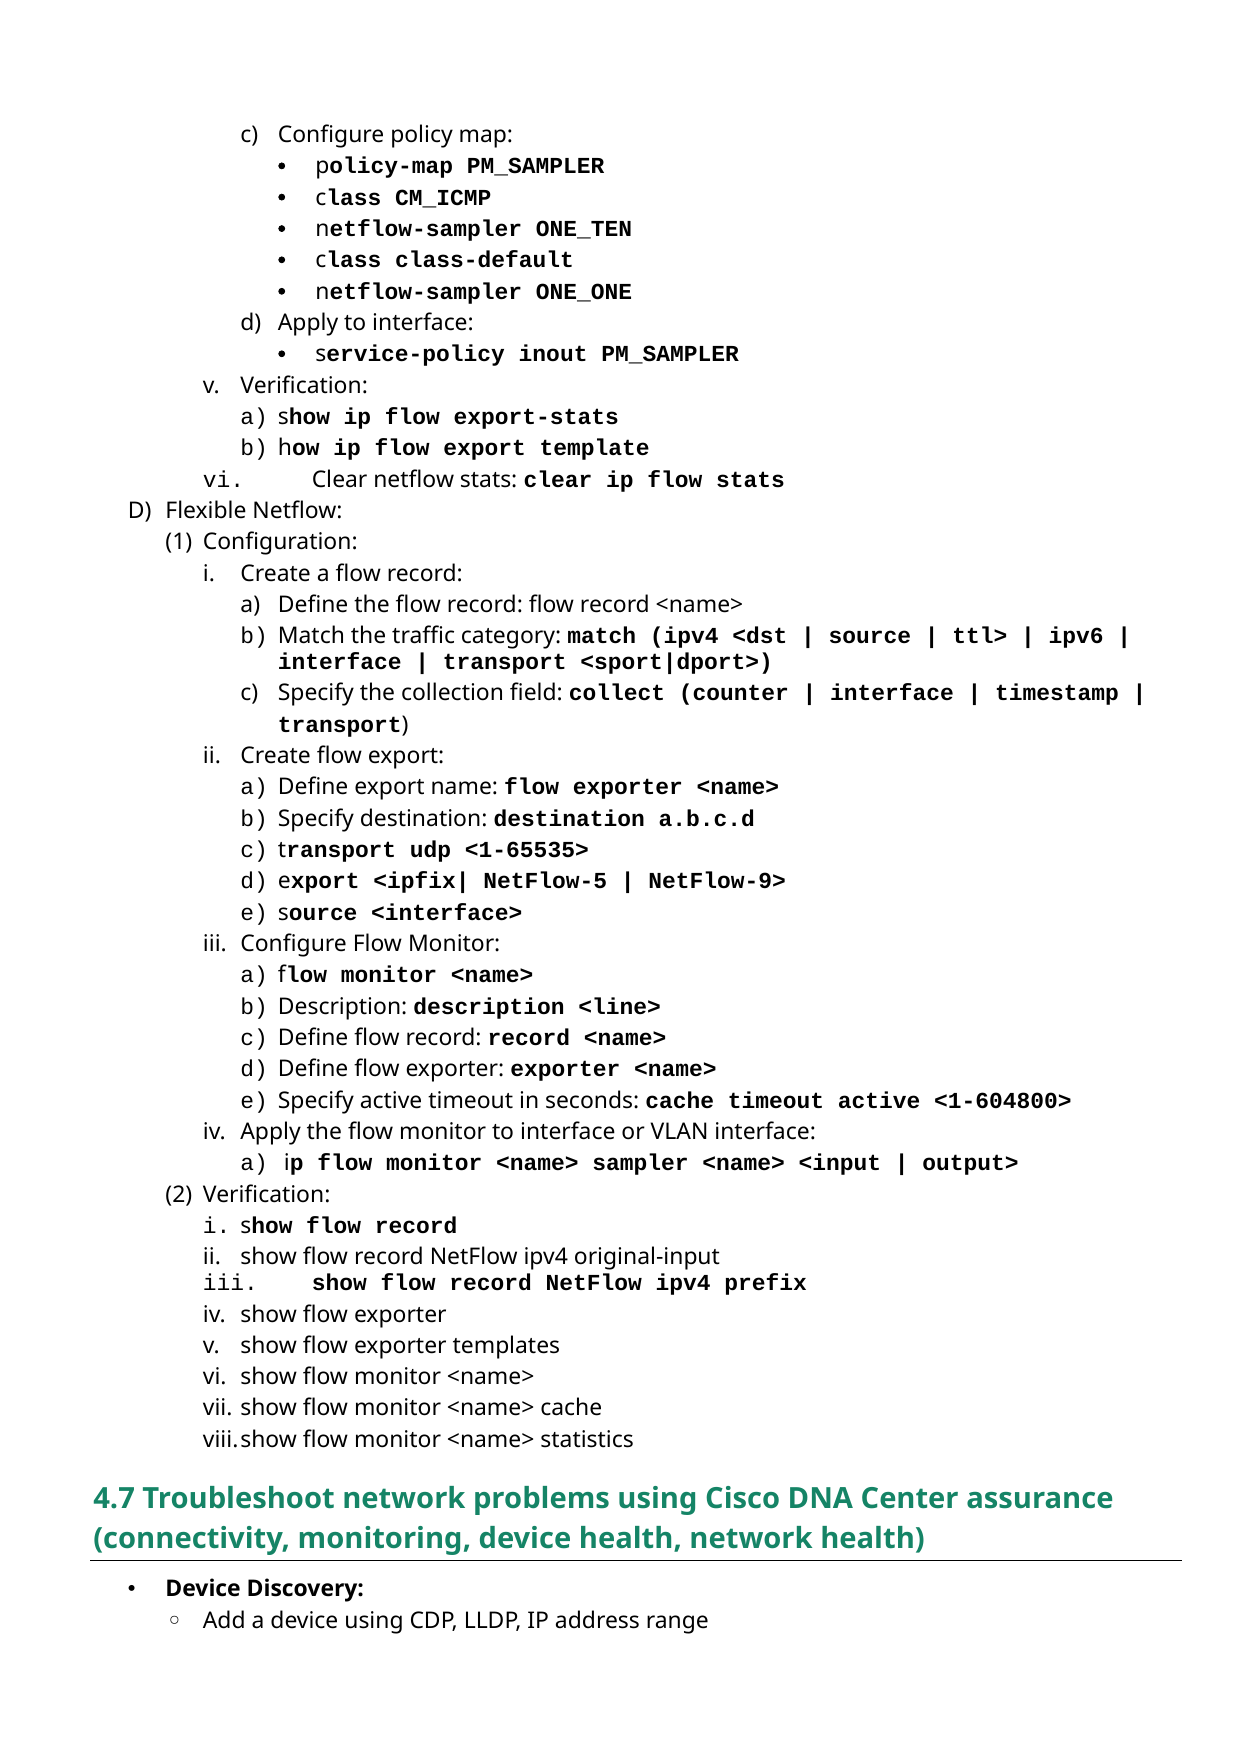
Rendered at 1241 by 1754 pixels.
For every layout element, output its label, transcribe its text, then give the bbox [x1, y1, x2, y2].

list show ip flow export-stats [240, 400, 1182, 431]
list Match the traffic category: match (ipv4 <dst | source | ttl> | ipv6 | interface | transport <sport|dport>) [240, 619, 1182, 676]
list service-policy inout PM_SAMPLER [278, 337, 1182, 369]
list source <interface> [240, 896, 1182, 927]
list how ip flow export template [240, 431, 1182, 463]
list Specify active timeout in seconds: cache timeout active <1-604800> [240, 1084, 1182, 1115]
list Specify the collection field: collect (counter | interface | timestamp | transport) [240, 676, 1182, 739]
list Verification: [203, 369, 1182, 400]
list Add a device using CDP, LLDP, IP address range [165, 1604, 1182, 1635]
list netflow-sampler ONE_TEN [278, 212, 1182, 243]
subtitle 4.7 Troubleshoot network problems using Cisco DNA Center assurance (connectivity, monitoring, device health, network health) [90, 1474, 1182, 1560]
list show flow record [203, 1209, 1182, 1240]
list transport udp <1-65535> [240, 833, 1182, 864]
list Apply to interface: [240, 306, 1182, 337]
list Specify destination: destination a.b.c.d [240, 802, 1182, 833]
list Description: description <line> [240, 990, 1182, 1021]
list Flexible Netflow: [128, 494, 1182, 525]
list Define flow exporter: exporter <name> [240, 1052, 1182, 1084]
list show flow record NetFlow ipv4 original-input [203, 1240, 1182, 1272]
list class class-default [278, 243, 1182, 275]
list Device Discovery: [128, 1572, 1182, 1604]
list show flow exporter templates [203, 1329, 1182, 1360]
list Verification: [165, 1178, 1182, 1209]
list flow monitor <name> [240, 958, 1182, 990]
list class CM_ICMP [278, 181, 1182, 212]
list Define flow record: record <name> [240, 1021, 1182, 1052]
list ip flow monitor <name> sampler <name> <input | output> [240, 1146, 1182, 1178]
list Create a flow record: [203, 557, 1182, 588]
list Define export name: flow exporter <name> [240, 770, 1182, 802]
list show flow monitor <name> cache [203, 1391, 1182, 1422]
list Clear netflow stats: clear ip flow stats [203, 463, 1182, 494]
list show flow monitor <name> statistics [203, 1422, 1182, 1454]
list Configuration: [165, 525, 1182, 557]
list policy-map PM_SAMPLER [278, 149, 1182, 181]
list Define the flow record: flow record <name> [240, 588, 1182, 619]
list show flow exporter [203, 1297, 1182, 1329]
list show flow monitor <name> [203, 1360, 1182, 1391]
list netflow-sampler ONE_ONE [278, 275, 1182, 306]
list show flow record NetFlow ipv4 prefix [203, 1272, 1182, 1297]
list Configure policy map: [240, 118, 1182, 149]
list Create flow export: [203, 739, 1182, 770]
list export <ipfix| NetFlow-5 | NetFlow-9> [240, 864, 1182, 896]
list Apply the flow monitor to interface or VLAN interface: [203, 1115, 1182, 1146]
list Configure Flow Monitor: [203, 927, 1182, 958]
